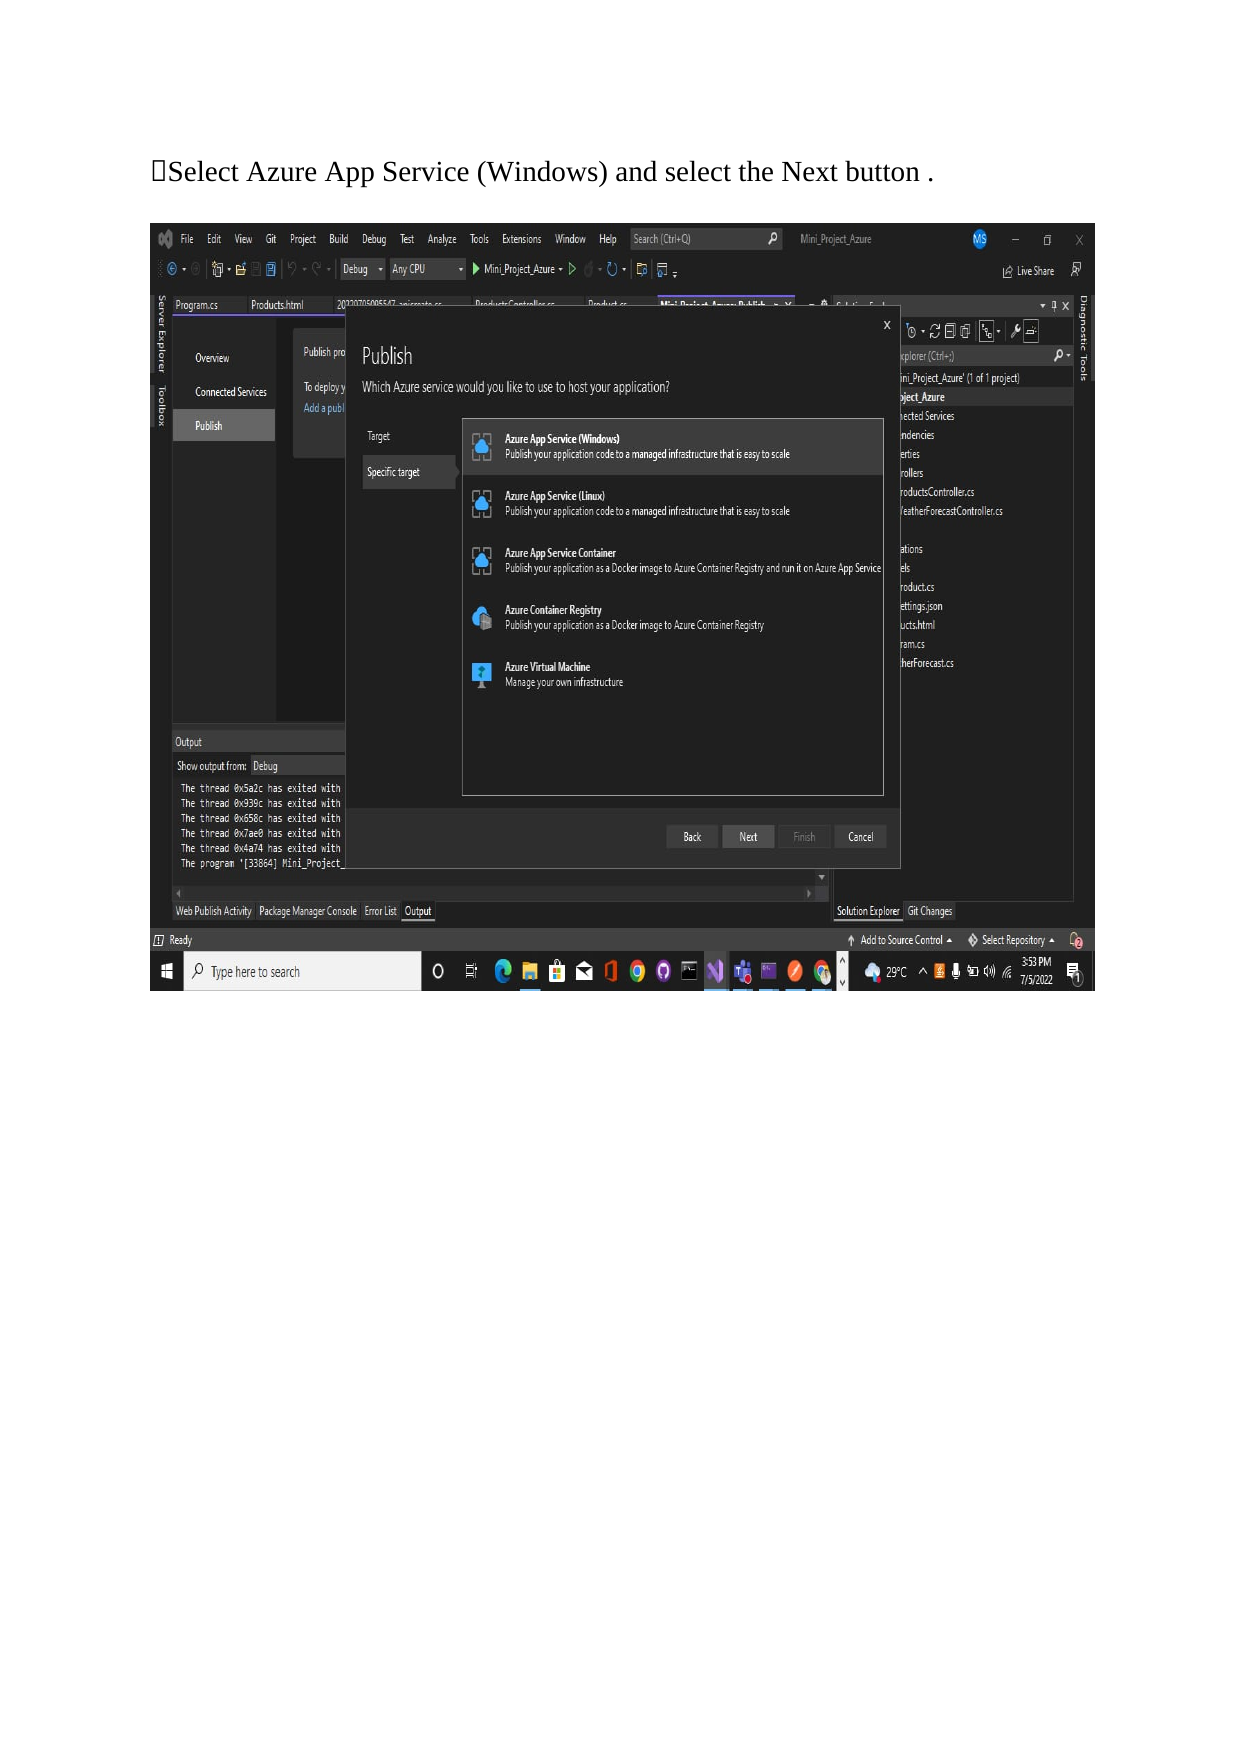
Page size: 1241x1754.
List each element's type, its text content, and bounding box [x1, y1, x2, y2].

text Select Azure App Service (Windows) and select the Next button . [150, 150, 1104, 190]
picture [150, 223, 1095, 991]
